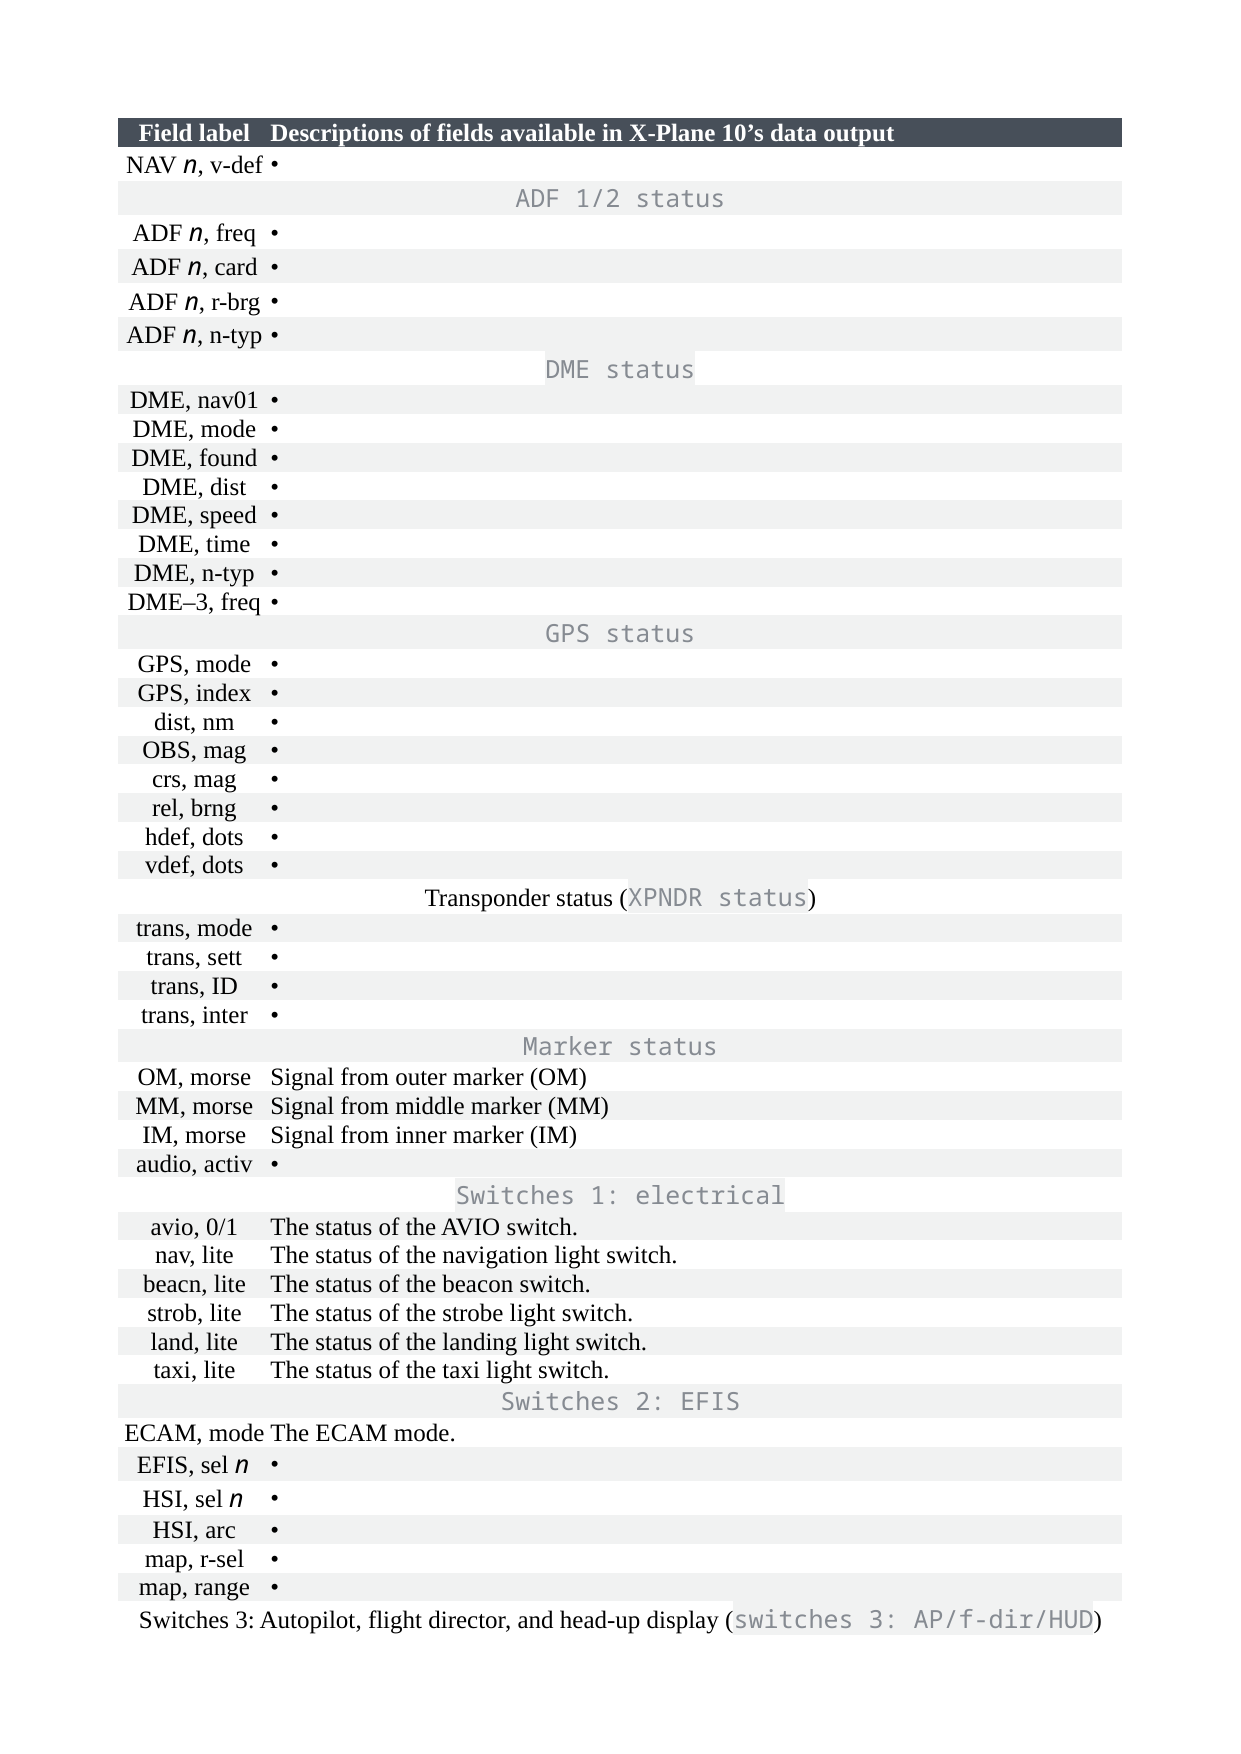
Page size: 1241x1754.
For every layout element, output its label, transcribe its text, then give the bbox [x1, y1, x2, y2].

table_cell ADF n, card [118, 249, 270, 283]
table_cell DME, found [118, 443, 270, 472]
table_cell OBS, mag [118, 736, 270, 764]
table_cell • [270, 529, 1122, 558]
table_cell hdef, dots [118, 822, 270, 851]
table_cell • [270, 971, 1122, 1000]
table_cell GPS, index [118, 678, 270, 707]
table_cell nav, lite [118, 1240, 270, 1269]
table_cell trans, inter [118, 1000, 270, 1028]
table_cell The ECAM mode. [270, 1418, 1122, 1447]
table_cell • [270, 736, 1122, 764]
table_cell • [270, 1544, 1122, 1572]
table_cell trans, ID [118, 971, 270, 1000]
table_cell DME, nav01 [118, 385, 270, 414]
table_cell beacn, lite [118, 1269, 270, 1298]
table_cell • [270, 1481, 1122, 1515]
table_cell Switches 2: EFIS [118, 1384, 1122, 1418]
table_cell The status of the landing light switch. [270, 1327, 1122, 1355]
table_cell Signal from outer marker (OM) [270, 1063, 1122, 1091]
table_cell trans, sett [118, 942, 270, 971]
table_cell • [270, 1447, 1122, 1481]
table_cell land, lite [118, 1327, 270, 1355]
table_cell dist, nm [118, 707, 270, 736]
table_cell • [270, 793, 1122, 822]
table_cell audio, activ [118, 1149, 270, 1177]
table_cell NAV n, v-def [118, 147, 270, 181]
table_cell The status of the taxi light switch. [270, 1355, 1122, 1384]
table_cell EFIS, sel n [118, 1447, 270, 1481]
table_cell Marker status [118, 1029, 1122, 1062]
table_cell • [270, 414, 1122, 443]
table_cell The status of the beacon switch. [270, 1269, 1122, 1298]
table_cell • [270, 215, 1122, 249]
table_cell Transponder status (XPNDR status) [118, 879, 1122, 913]
table_cell DME, dist [118, 472, 270, 500]
table_cell • [270, 764, 1122, 793]
table_cell IM, morse [118, 1120, 270, 1149]
table_cell taxi, lite [118, 1355, 270, 1384]
table_cell DME, mode [118, 414, 270, 443]
table_cell • [270, 443, 1122, 472]
table_cell The status of the strobe light switch. [270, 1298, 1122, 1327]
table_cell ADF 1/2 status [118, 181, 1122, 215]
table_cell • [270, 1149, 1122, 1177]
table_cell • [270, 1515, 1122, 1544]
table_cell Signal from middle marker (MM) [270, 1091, 1122, 1120]
table_cell MM, morse [118, 1091, 270, 1120]
table_cell • [270, 707, 1122, 736]
table_cell • [270, 472, 1122, 500]
table_cell ECAM, mode [118, 1418, 270, 1447]
table_cell • [270, 678, 1122, 707]
table_cell • [270, 587, 1122, 615]
table_cell GPS status [118, 615, 1122, 649]
table_cell • [270, 851, 1122, 879]
table_cell DME, time [118, 529, 270, 558]
table_cell crs, mag [118, 764, 270, 793]
table_cell • [270, 500, 1122, 529]
table_cell DME–3, freq [118, 587, 270, 615]
table_cell Switches 1: electrical [118, 1178, 1122, 1212]
table_cell map, range [118, 1573, 270, 1601]
table_cell • [270, 317, 1122, 351]
table_cell • [270, 822, 1122, 851]
table_cell GPS, mode [118, 649, 270, 678]
table_cell DME, speed [118, 500, 270, 529]
table_cell Switches 3: Autopilot, flight director, and head-up display (switches 3: AP/f-dir/HUD) [118, 1601, 1122, 1635]
table_cell • [270, 649, 1122, 678]
table_cell OM, morse [118, 1063, 270, 1091]
table_header Descriptions of fields available in X‑Plane 10’s data output [270, 118, 1122, 147]
table_cell • [270, 914, 1122, 942]
table_cell strob, lite [118, 1298, 270, 1327]
table_cell The status of the AVIO switch. [270, 1212, 1122, 1240]
table_cell The status of the navigation light switch. [270, 1240, 1122, 1269]
table_cell rel, brng [118, 793, 270, 822]
table_cell vdef, dots [118, 851, 270, 879]
table_cell trans, mode [118, 914, 270, 942]
table_cell ADF n, r-brg [118, 283, 270, 317]
table_cell ADF n, freq [118, 215, 270, 249]
table_cell avio, 0/1 [118, 1212, 270, 1240]
table_cell DME, n-typ [118, 558, 270, 587]
table_cell DME status [118, 351, 1122, 385]
table_cell HSI, sel n [118, 1481, 270, 1515]
table_cell • [270, 249, 1122, 283]
table_cell • [270, 558, 1122, 587]
table_header Field label [118, 118, 270, 147]
table_cell • [270, 1000, 1122, 1028]
table_cell • [270, 283, 1122, 317]
table_cell • [270, 147, 1122, 181]
table_cell map, r-sel [118, 1544, 270, 1572]
table_cell • [270, 942, 1122, 971]
table_cell Signal from inner marker (IM) [270, 1120, 1122, 1149]
table_cell • [270, 385, 1122, 414]
table_cell HSI, arc [118, 1515, 270, 1544]
table_cell • [270, 1573, 1122, 1601]
table_cell ADF n, n-typ [118, 317, 270, 351]
